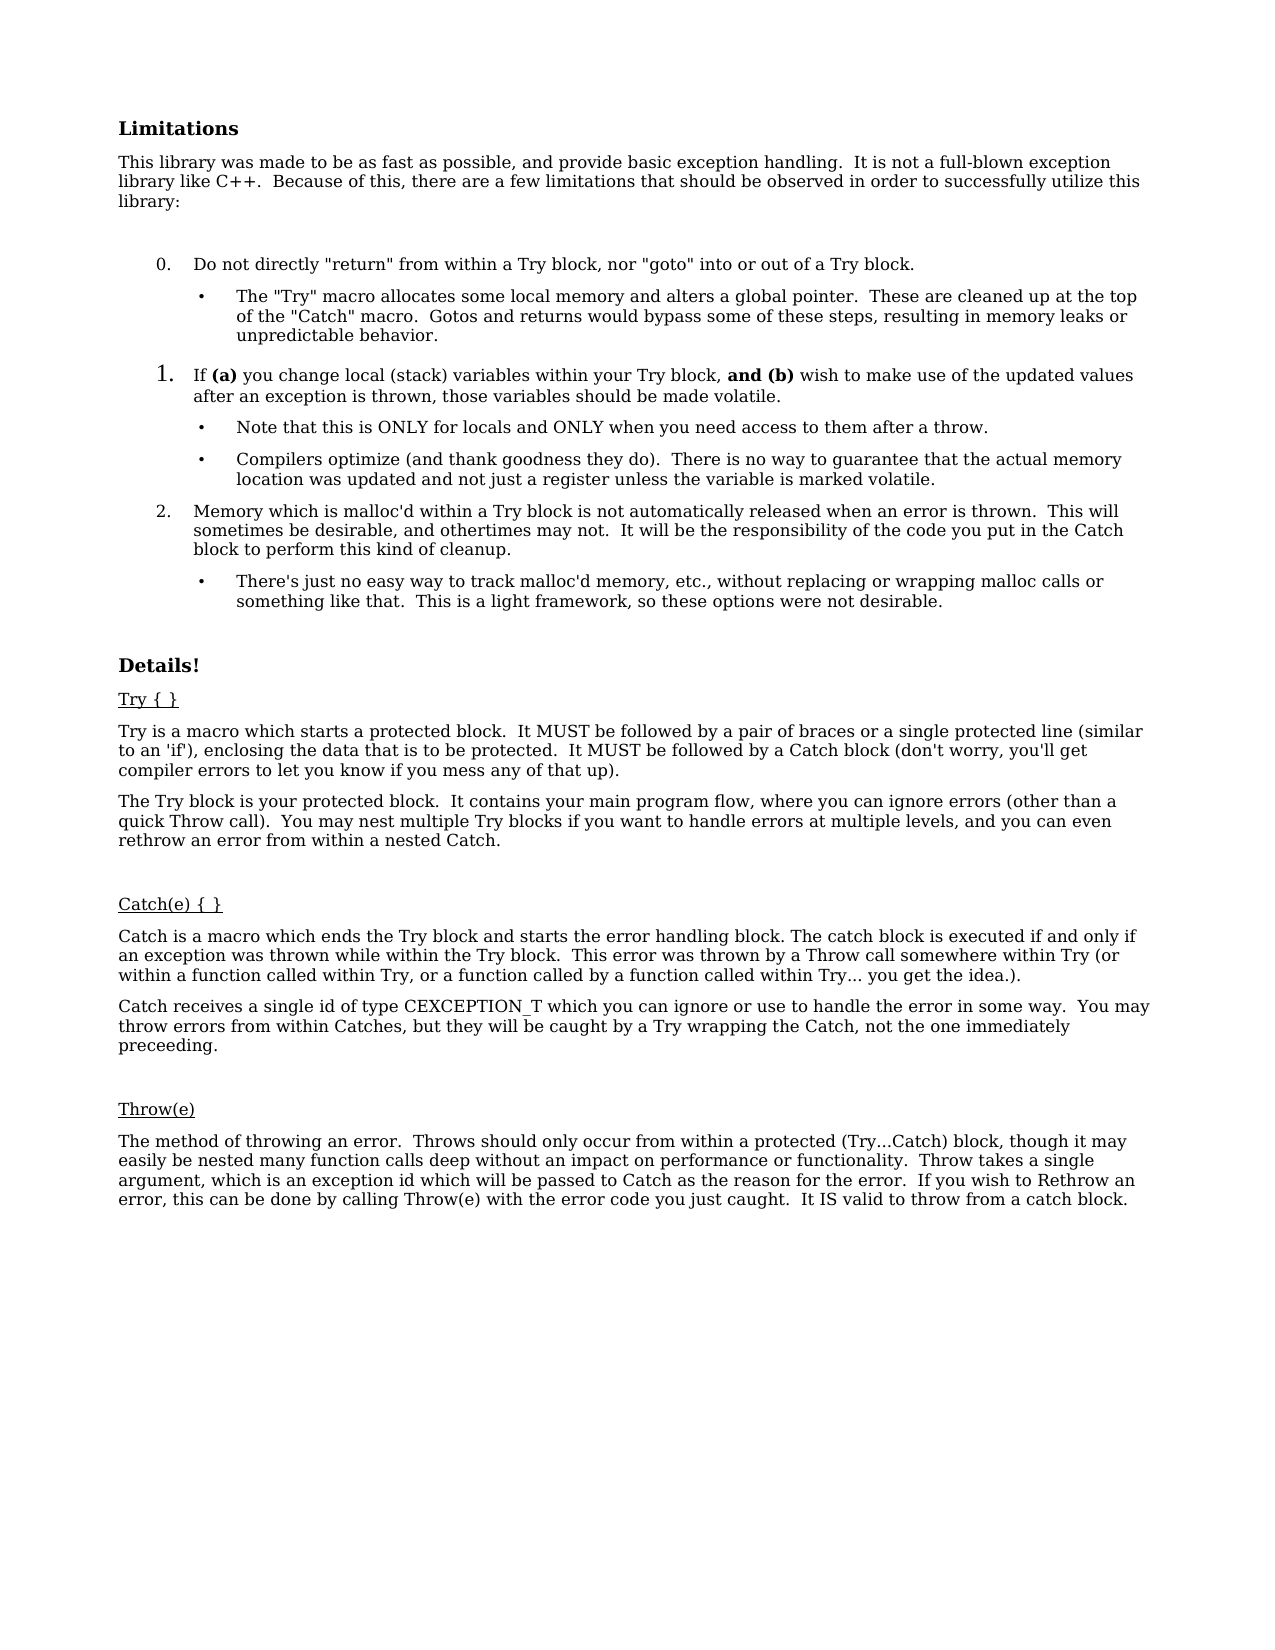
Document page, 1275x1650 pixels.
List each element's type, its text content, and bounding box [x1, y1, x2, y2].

list There's just no easy way to track malloc'd memory, etc., without replacing or wrapping malloc calls or something like that. This is a light framework, so these options were not desirable. [199, 572, 1157, 611]
text The method of throwing an error. Throws should only occur from within a protected (Try...Catch) block, though it may easily be nested many function calls deep without an impact on performance or functionality. Throw takes a single argument, which is an exception id which will be passed to Catch as the reason for the error. If you wish to Rethrow an error, this can be done by calling Throw(e) with the error code you just caught. It IS valid to throw from a catch block. [118, 1132, 1157, 1209]
list If (a) you change local (stack) variables within your Try block, and (b) wish to make use of the updated values after an exception is thrown, those variables should be made volatile. [156, 358, 1157, 406]
text Try { } [118, 690, 1157, 709]
list Memory which is malloc'd within a Try block is not automatically released when an error is thrown. This will sometimes be desirable, and othertimes may not. It will be the responsibility of the code you put in the Catch block to perform this kind of cleanup. [156, 501, 1157, 559]
text Catch receives a single id of type CEXCEPTION_T which you can ignore or use to handle the error in some way. You may throw errors from within Catches, but they will be caught by a Try wrapping the Catch, not the one immediately preceeding. [118, 997, 1157, 1055]
text Catch is a macro which ends the Try block and starts the error handling block. The catch block is executed if and only if an exception was thrown while within the Try block. This error was thrown by a Throw call somewhere within Try (or within a function called within Try, or a function called by a function called within Try... you get the idea.). [118, 927, 1157, 985]
text Limitations [118, 118, 1157, 140]
text The Try block is your protected block. It contains your main program flow, where you can ignore errors (other than a quick Throw call). You may nest multiple Try blocks if you want to handle errors at multiple levels, and you can even rethrow an error from within a nested Catch. [118, 792, 1157, 850]
text This library was made to be as fast as possible, and provide basic exception handling. It is not a full-blown exception library like C++. Because of this, there are a few limitations that should be observed in order to successfully utilize this library: [118, 153, 1157, 211]
list The "Try" macro allocates some local memory and alters a global pointer. These are cleaned up at the top of the "Catch" macro. Gotos and returns would bypass some of these steps, resulting in memory leaks or unpredictable behavior. [199, 287, 1157, 345]
list Do not directly "return" from within a Try block, nor "goto" into or out of a Try block. [156, 255, 1157, 274]
text Details! [118, 655, 1157, 677]
text Throw(e) [118, 1100, 1157, 1119]
text Catch(e) { } [118, 895, 1157, 914]
list Note that this is ONLY for locals and ONLY when you need access to them after a throw. [199, 418, 1157, 438]
list Compilers optimize (and thank goodness they do). There is no way to guarantee that the actual memory location was updated and not just a register unless the variable is marked volatile. [199, 450, 1157, 489]
text Try is a macro which starts a protected block. It MUST be followed by a pair of braces or a single protected line (similar to an 'if'), enclosing the data that is to be protected. It MUST be followed by a Catch block (don't worry, you'll get compiler errors to let you know if you mess any of that up). [118, 722, 1157, 780]
